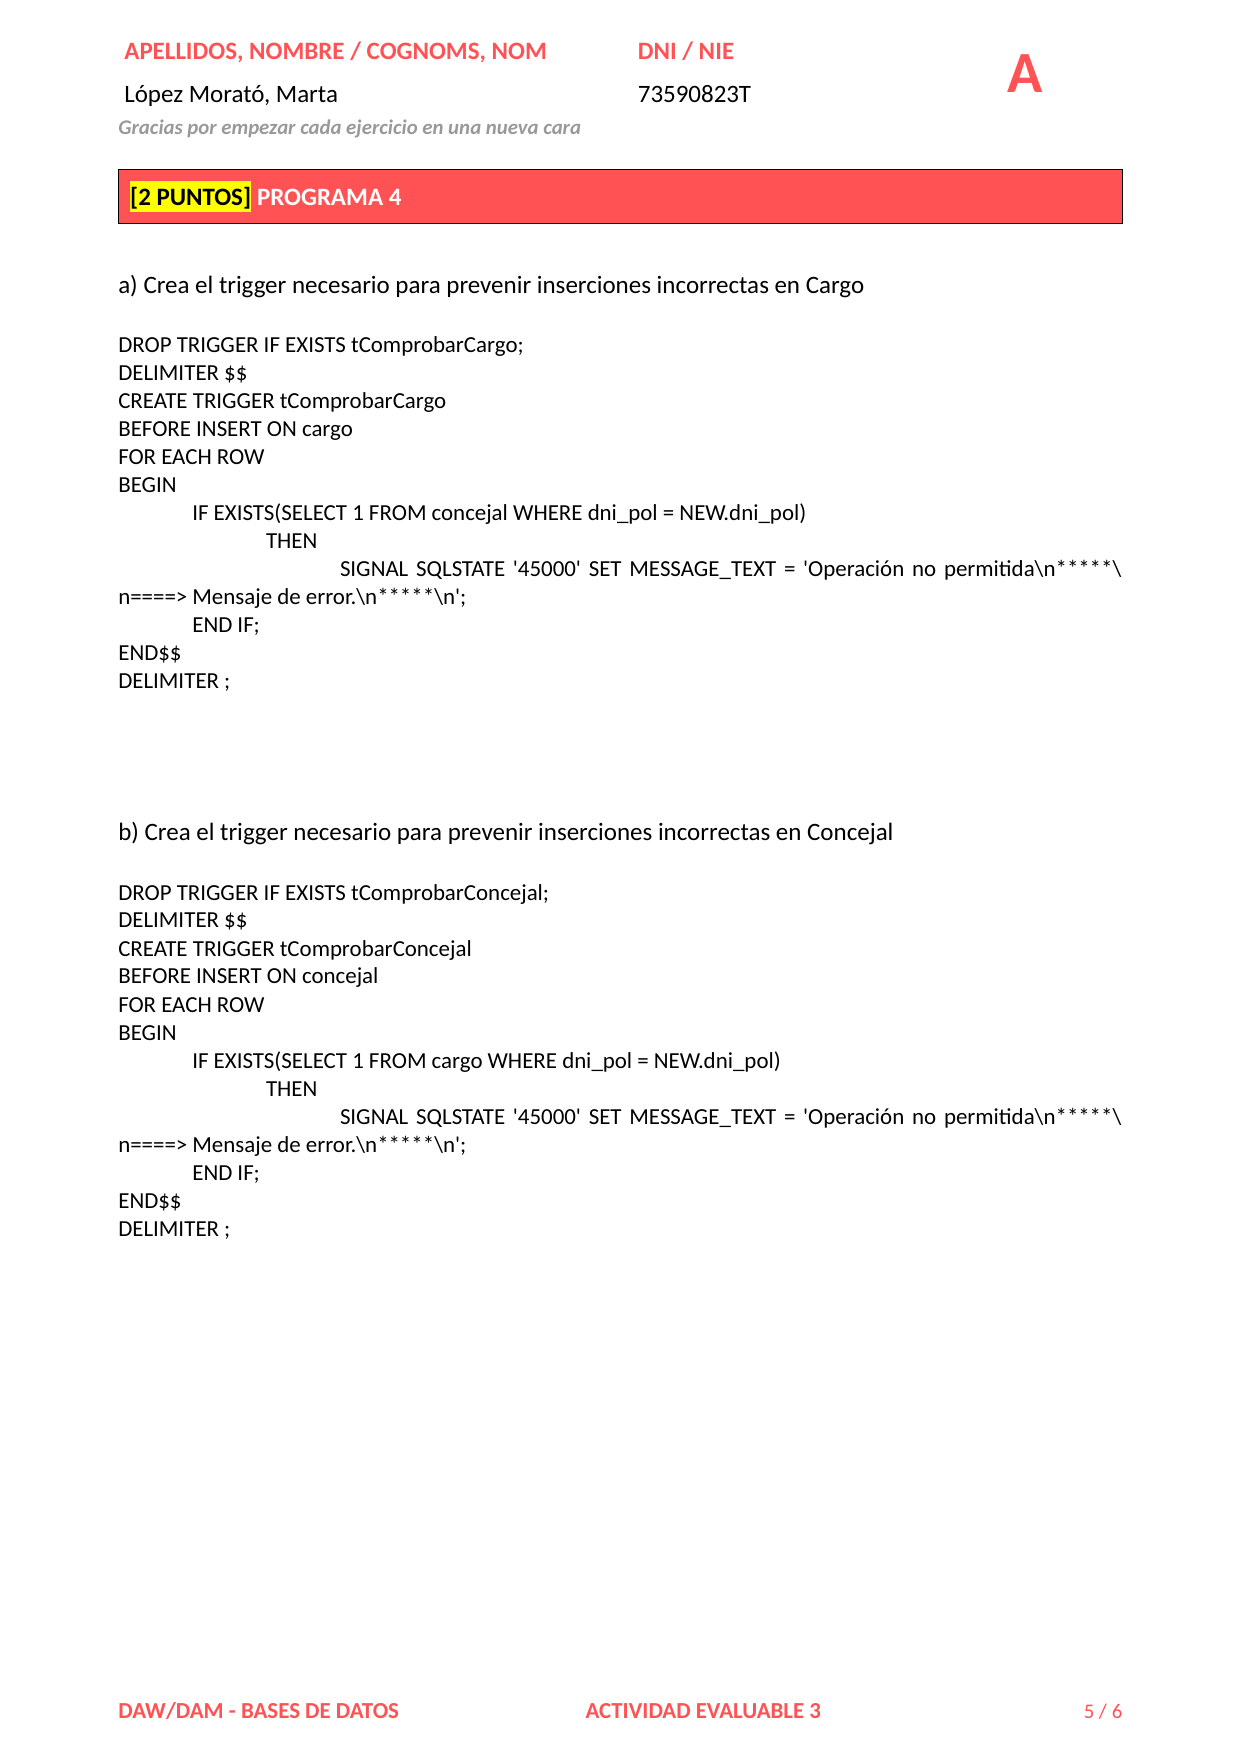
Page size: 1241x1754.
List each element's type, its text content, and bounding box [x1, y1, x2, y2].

text BEFORE INSERT ON cargo [118, 414, 1122, 442]
text CREATE TRIGGER tComprobarCargo [118, 386, 1122, 414]
text BEFORE INSERT ON concejal [118, 962, 1122, 990]
text END$$ [118, 1186, 1122, 1214]
text END IF; [118, 1158, 1122, 1186]
text SIGNAL SQLSTATE '45000' SET MESSAGE_TEXT = 'Operación no permitida\n*****\n====> Mensaje de error.\n*****\n'; [118, 554, 1122, 610]
text THEN [118, 526, 1122, 554]
text a) Crea el trigger necesario para prevenir inserciones incorrectas en Cargo [118, 269, 1122, 300]
text DROP TRIGGER IF EXISTS tComprobarCargo; [118, 330, 1122, 358]
text END IF; [118, 610, 1122, 638]
text THEN [118, 1074, 1122, 1102]
text DELIMITER $$ [118, 906, 1122, 934]
text DELIMITER ; [118, 1214, 1122, 1242]
text IF EXISTS(SELECT 1 FROM concejal WHERE dni_pol = NEW.dni_pol) [118, 498, 1122, 526]
text BEGIN [118, 470, 1122, 498]
text BEGIN [118, 1018, 1122, 1046]
text END$$ [118, 638, 1122, 666]
text DELIMITER ; [118, 666, 1122, 694]
text CREATE TRIGGER tComprobarConcejal [118, 934, 1122, 962]
text IF EXISTS(SELECT 1 FROM cargo WHERE dni_pol = NEW.dni_pol) [118, 1046, 1122, 1074]
text b) Crea el trigger necesario para prevenir inserciones incorrectas en Concejal [118, 817, 1122, 847]
text FOR EACH ROW [118, 990, 1122, 1018]
text [2 puntos] PROGRAMA 4 [119, 170, 1122, 223]
text FOR EACH ROW [118, 442, 1122, 470]
text DELIMITER $$ [118, 358, 1122, 386]
text SIGNAL SQLSTATE '45000' SET MESSAGE_TEXT = 'Operación no permitida\n*****\n====> Mensaje de error.\n*****\n'; [118, 1102, 1122, 1158]
text DROP TRIGGER IF EXISTS tComprobarConcejal; [118, 878, 1122, 906]
